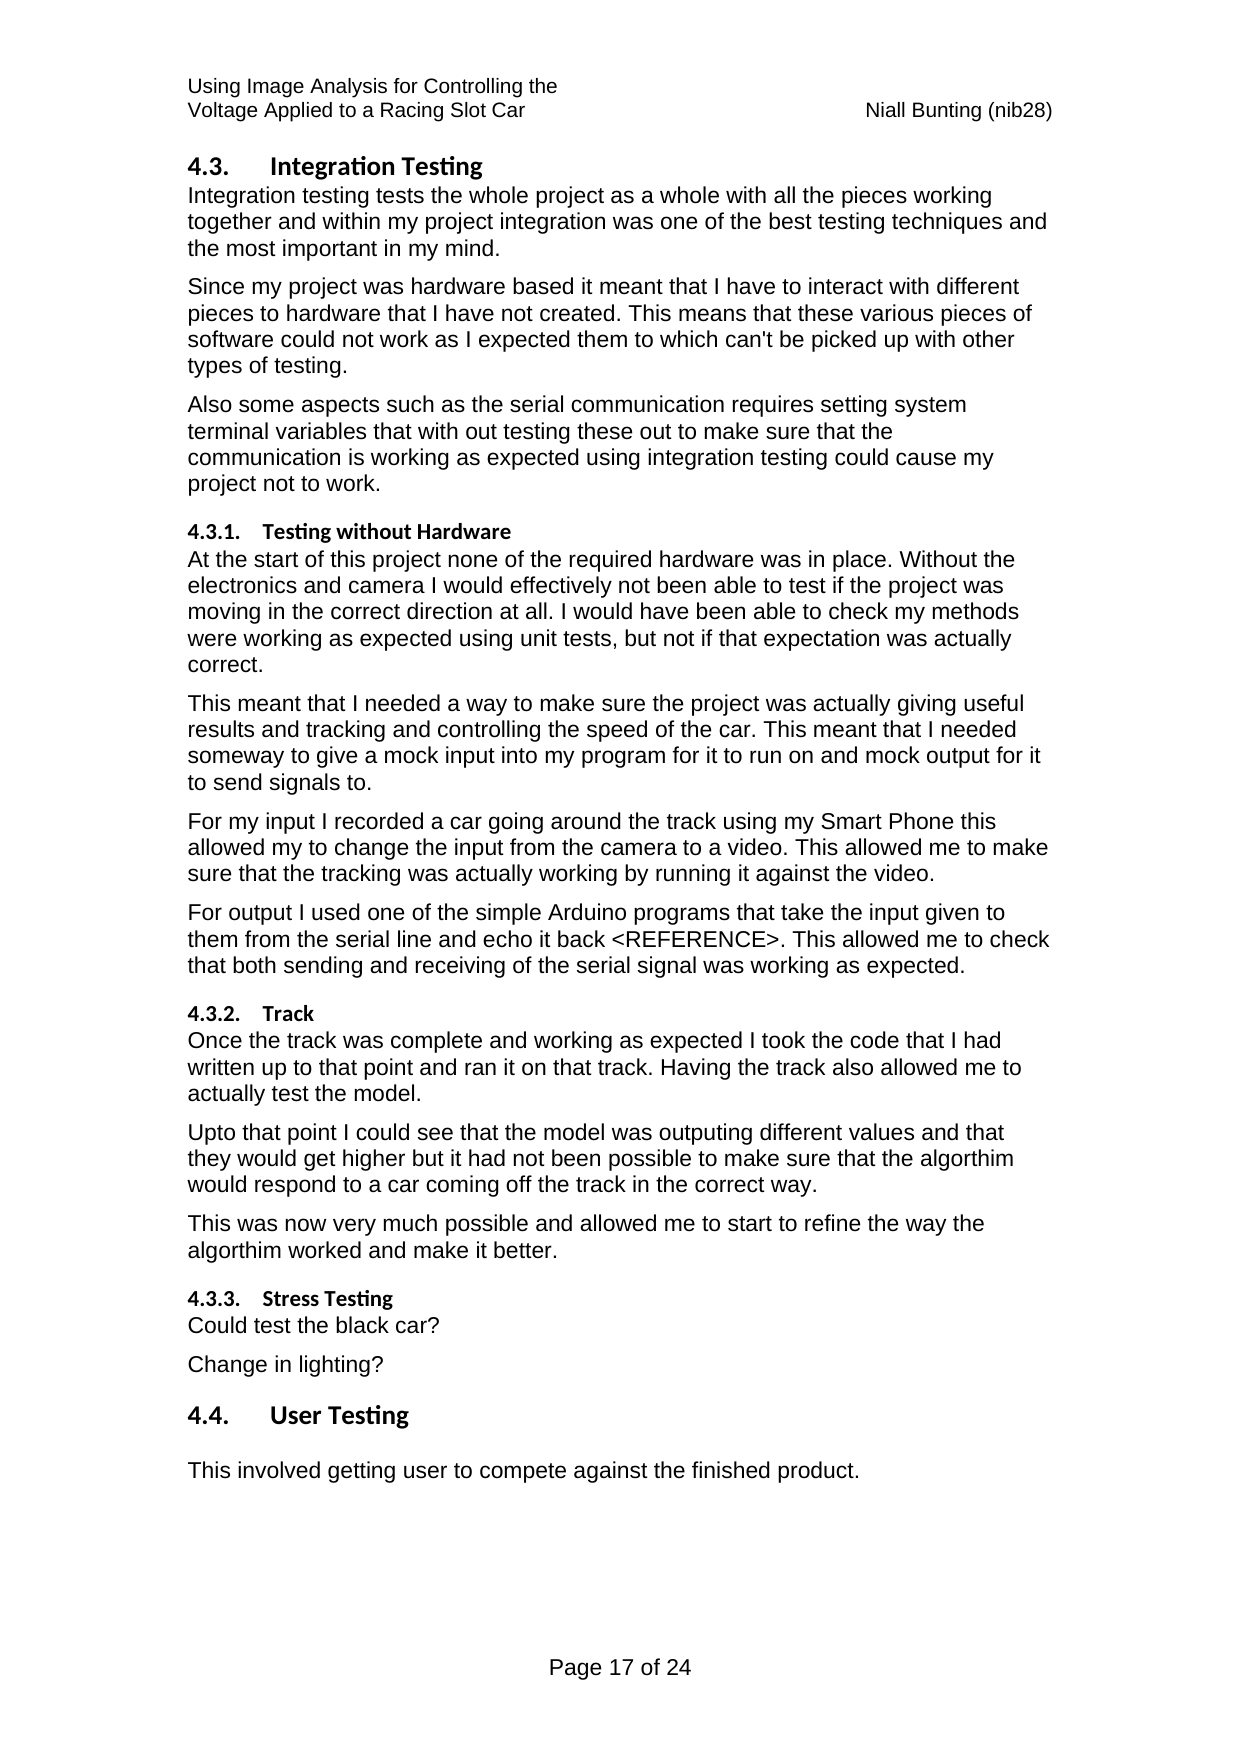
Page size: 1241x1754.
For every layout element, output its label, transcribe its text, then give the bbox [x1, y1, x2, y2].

subtitle Stress Testing [187, 1284, 1053, 1312]
subtitle Track [187, 999, 1053, 1027]
text Integration testing tests the whole project as a whole with all the pieces working together and within my project integration was one of the best testing techniques and the most important in my mind. [187, 182, 1053, 261]
text For my input I recorded a car going around the track using my Smart Phone this allowed my to change the input from the camera to a video. This allowed me to make sure that the tracking was actually working by running it against the video. [187, 808, 1053, 887]
subtitle Integration Testing [187, 149, 1053, 182]
subtitle Testing without Hardware [187, 517, 1053, 546]
text Change in lighting? [187, 1351, 1053, 1377]
text At the start of this project none of the required hardware was in place. Without the electronics and camera I would effectively not been able to test if the project was moving in the correct direction at all. I would have been able to check my methods were working as expected using unit tests, but not if that expectation was actually correct. [187, 546, 1053, 677]
text For output I used one of the simple Arduino programs that take the input given to them from the serial line and echo it back <REFERENCE>. This allowed me to check that both sending and receiving of the serial signal was working as expected. [187, 899, 1053, 978]
text Could test the black car? [187, 1312, 1053, 1338]
text This meant that I needed a way to make sure the project was actually giving useful results and tracking and controlling the speed of the car. This meant that I needed someway to give a mock input into my program for it to run on and mock output for it to send signals to. [187, 690, 1053, 795]
text Also some aspects such as the serial communication requires setting system terminal variables that with out testing these out to make sure that the communication is working as expected using integration testing could cause my project not to work. [187, 391, 1053, 497]
text Once the track was complete and working as expected I took the code that I had written up to that point and ran it on that track. Having the track also allowed me to actually test the model. [187, 1027, 1053, 1106]
text This was now very much possible and allowed me to start to refine the way the algorthim worked and make it better. [187, 1210, 1053, 1263]
subtitle User Testing [187, 1398, 1053, 1431]
text Since my project was hardware based it meant that I have to interact with different pieces to hardware that I have not created. This means that these various pieces of software could not work as I expected them to which can't be picked up with other types of testing. [187, 273, 1053, 379]
text Upto that point I could see that the model was outputing different values and that they would get higher but it had not been possible to make sure that the algorthim would respond to a car coming off the track in the correct way. [187, 1119, 1053, 1198]
text This involved getting user to compete against the finished product. [187, 1457, 1053, 1484]
